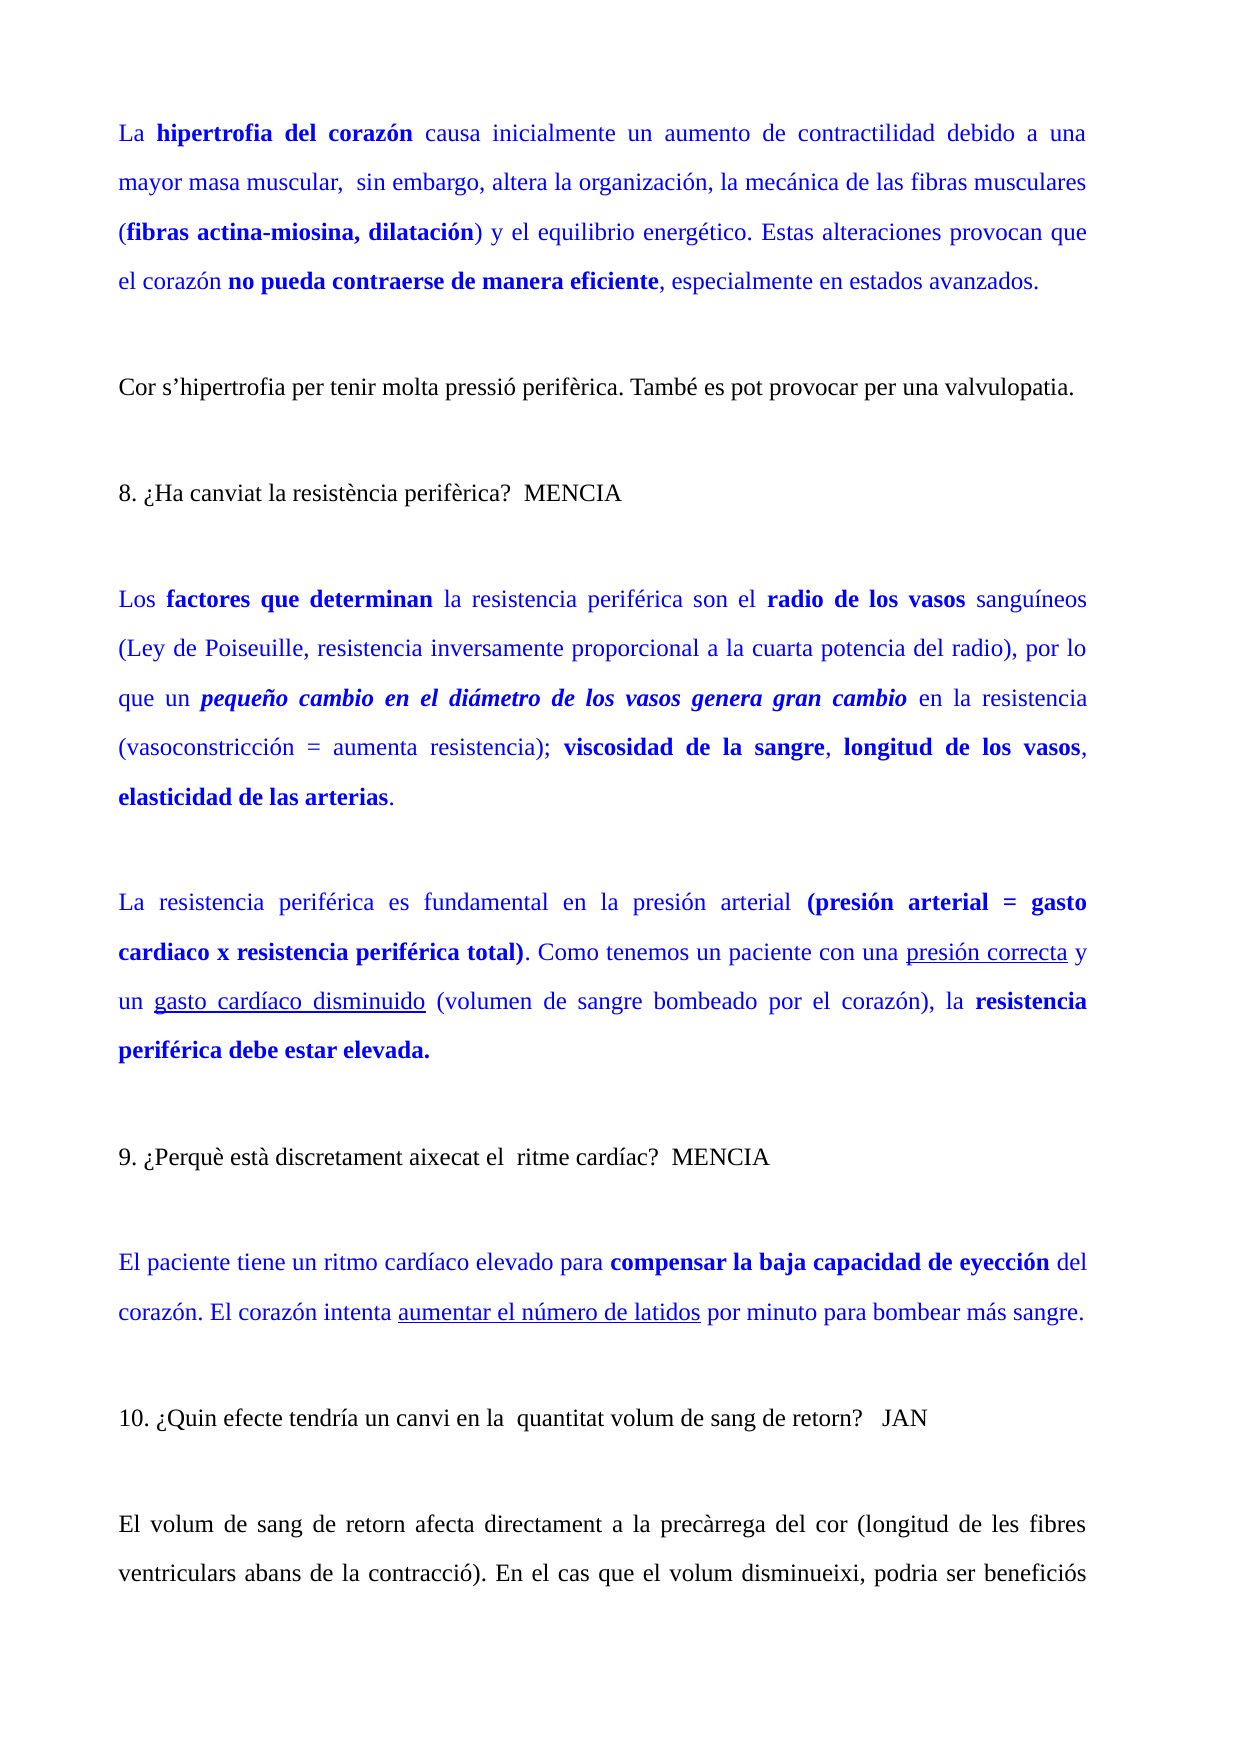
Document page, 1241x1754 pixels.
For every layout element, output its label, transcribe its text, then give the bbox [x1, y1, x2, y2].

text 8. ¿Ha canviat la resistència perifèrica? MENCIA [118, 478, 1087, 507]
text 10. ¿Quin efecte tendría un canvi en la quantitat volum de sang de retorn? JAN [118, 1403, 1087, 1432]
text 9. ¿Perquè està discretament aixecat el ritme cardíac? MENCIA [118, 1142, 1087, 1170]
text El volum de sang de retorn afecta directament a la precàrrega del cor (longitud de les fibres ventriculars abans de la contracció). En el cas que el volum disminueixi, podria ser beneficiós [118, 1509, 1087, 1587]
text El paciente tiene un ritmo cardíaco elevado para compensar la baja capacidad de eyección del corazón. El corazón intenta aumentar el número de latidos por minuto para bombear más sangre. [118, 1247, 1087, 1326]
text La resistencia periférica es fundamental en la presión arterial (presión arterial = gasto cardiaco x resistencia periférica total). Como tenemos un paciente con una presión correcta y un gasto cardíaco disminuido (volumen de sangre bombeado por el corazón), la resistencia periférica debe estar elevada. [118, 887, 1087, 1064]
text Los factores que determinan la resistencia periférica son el radio de los vasos sanguíneos (Ley de Poiseuille, resistencia inversamente proporcional a la cuarta potencia del radio), por lo que un pequeño cambio en el diámetro de los vasos genera gran cambio en la resistencia (vasoconstricción = aumenta resistencia); viscosidad de la sangre, longitud de los vasos, elasticidad de las arterias. [118, 584, 1087, 810]
text La hipertrofia del corazón causa inicialmente un aumento de contractilidad debido a una mayor masa muscular, sin embargo, altera la organización, la mecánica de las fibras musculares (fibras actina-miosina, dilatación) y el equilibrio energético. Estas alteraciones provocan que el corazón no pueda contraerse de manera eficiente, especialmente en estados avanzados. [118, 118, 1087, 295]
text Cor s’hipertrofia per tenir molta pressió perifèrica. També es pot provocar per una valvulopatia. [118, 372, 1087, 401]
